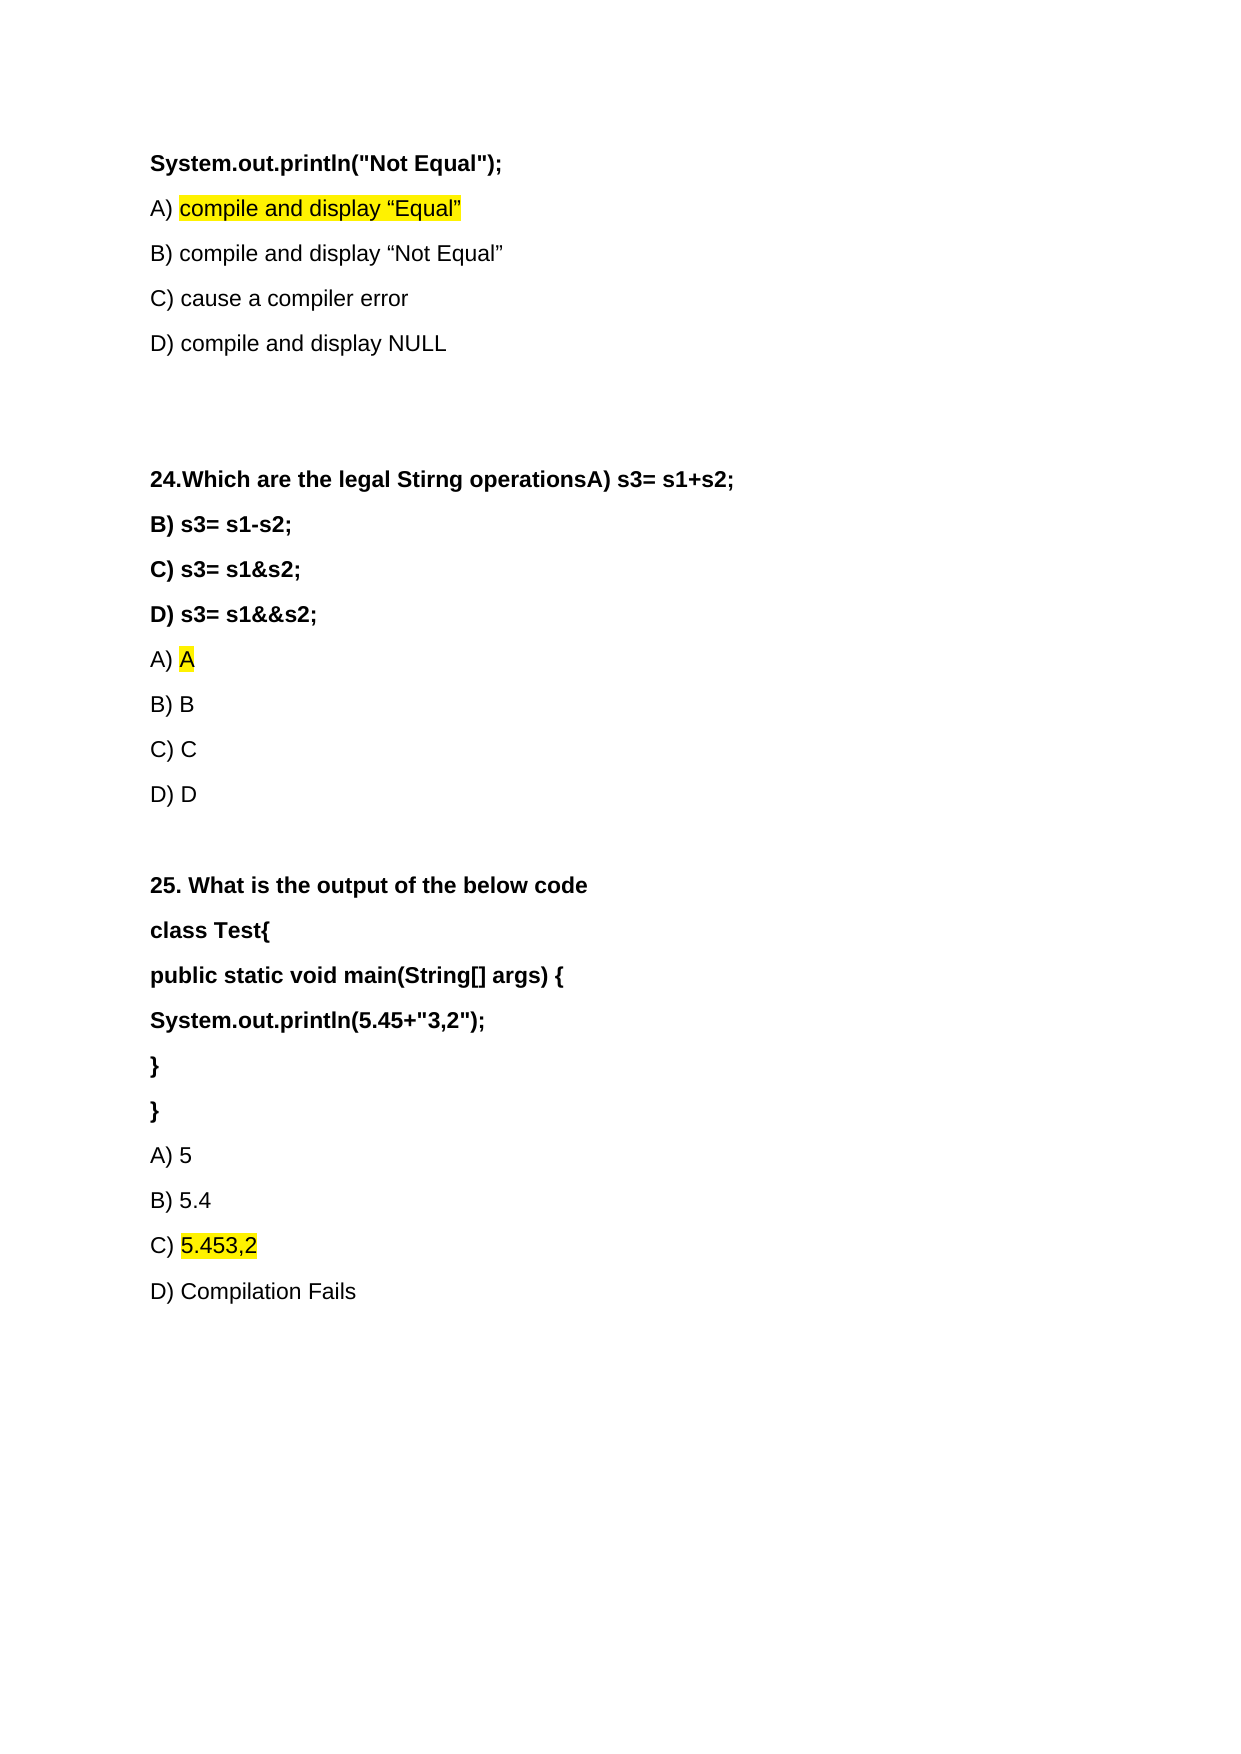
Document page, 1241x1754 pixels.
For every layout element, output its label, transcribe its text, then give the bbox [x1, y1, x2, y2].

text } [150, 1052, 1090, 1078]
text 25. What is the output of the below code [150, 872, 1090, 898]
text B) 5.4 [150, 1187, 1090, 1214]
text C) C [150, 736, 1090, 763]
text C) s3= s1&s2; [150, 556, 1090, 582]
text 24.Which are the legal Stirng operationsA) s3= s1+s2; [150, 466, 1090, 492]
text B) compile and display “Not Equal” [150, 240, 1090, 267]
text System.out.println("Not Equal"); [150, 150, 1090, 176]
text System.out.println(5.45+"3,2"); [150, 1007, 1090, 1033]
text class Test{ [150, 917, 1090, 943]
text A) 5 [150, 1142, 1090, 1169]
text D) Compilation Fails [150, 1278, 1090, 1304]
text D) D [150, 781, 1090, 808]
text B) s3= s1-s2; [150, 511, 1090, 537]
text A) A [150, 646, 1090, 672]
text C) 5.453,2 [150, 1232, 1090, 1259]
text public static void main(String[] args) { [150, 962, 1090, 988]
text B) B [150, 691, 1090, 718]
text A) compile and display “Equal” [150, 195, 1090, 221]
text } [150, 1097, 1090, 1123]
text D) s3= s1&&s2; [150, 601, 1090, 627]
text D) compile and display NULL [150, 330, 1090, 357]
text C) cause a compiler error [150, 285, 1090, 312]
